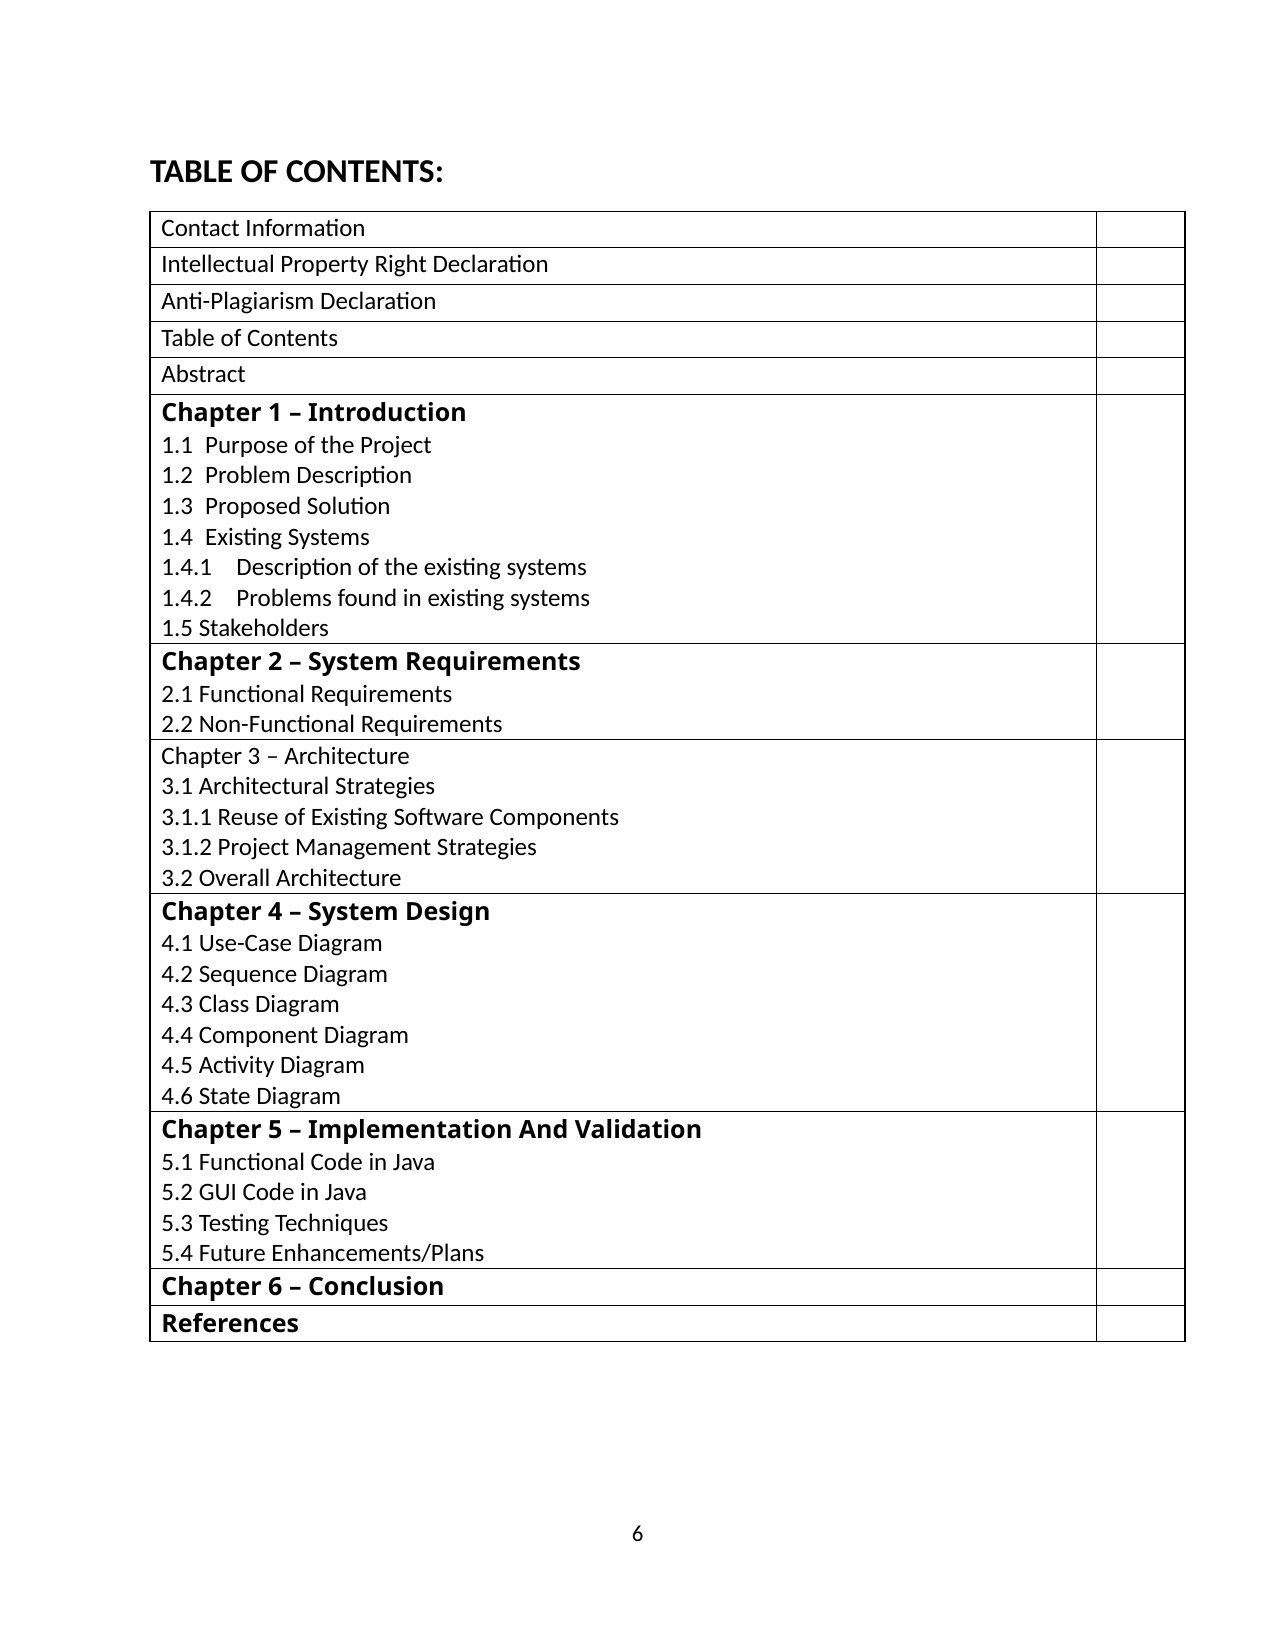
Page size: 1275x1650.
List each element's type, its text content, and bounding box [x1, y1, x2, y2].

table_cell [1097, 395, 1184, 643]
table_cell [1097, 894, 1184, 1111]
table_cell References [151, 1306, 1096, 1341]
table_cell [1097, 1112, 1184, 1268]
table_cell [1097, 644, 1184, 739]
table_cell [1097, 285, 1184, 321]
table_cell – Introduction Purpose of the Project Problem Description Proposed Solution Existing Systems Description of the existing systems Problems found in existing systems 1.5 Stakeholders [151, 395, 1096, 643]
table_cell Intellectual Property Right Declaration [151, 248, 1096, 284]
table_cell – System Design 4.1 Use-Case Diagram 4.2 Sequence Diagram 4.3 Class Diagram 4.4 Component Diagram 4.5 Activity Diagram 4.6 State Diagram [151, 894, 1096, 1111]
table_cell [1097, 740, 1184, 892]
table_cell [1097, 322, 1184, 357]
table_cell Table of Contents [151, 322, 1096, 357]
table_cell [1097, 1269, 1184, 1304]
table_cell – Conclusion [151, 1269, 1096, 1304]
text TABLE OF CONTENTS: [150, 150, 1125, 191]
table_cell Anti-Plagiarism Declaration [151, 285, 1096, 321]
table_cell Abstract [151, 358, 1096, 394]
table_cell [1097, 358, 1184, 394]
table_cell – Architecture 3.1 Architectural Strategies 3.1.1 Reuse of Existing Software Components 3.1.2 Project Management Strategies 3.2 Overall Architecture [151, 740, 1096, 892]
table_cell – Implementation And Validation 5.1 Functional Code in Java 5.2 GUI Code in Java 5.3 Testing Techniques 5.4 Future Enhancements/Plans [151, 1112, 1096, 1268]
table_header [1097, 212, 1184, 247]
table_cell – System Requirements 2.1 Functional Requirements 2.2 Non-Functional Requirements [151, 644, 1096, 739]
table_cell [1097, 1306, 1184, 1341]
table_cell [1097, 248, 1184, 284]
table_header Contact Information [151, 212, 1096, 247]
